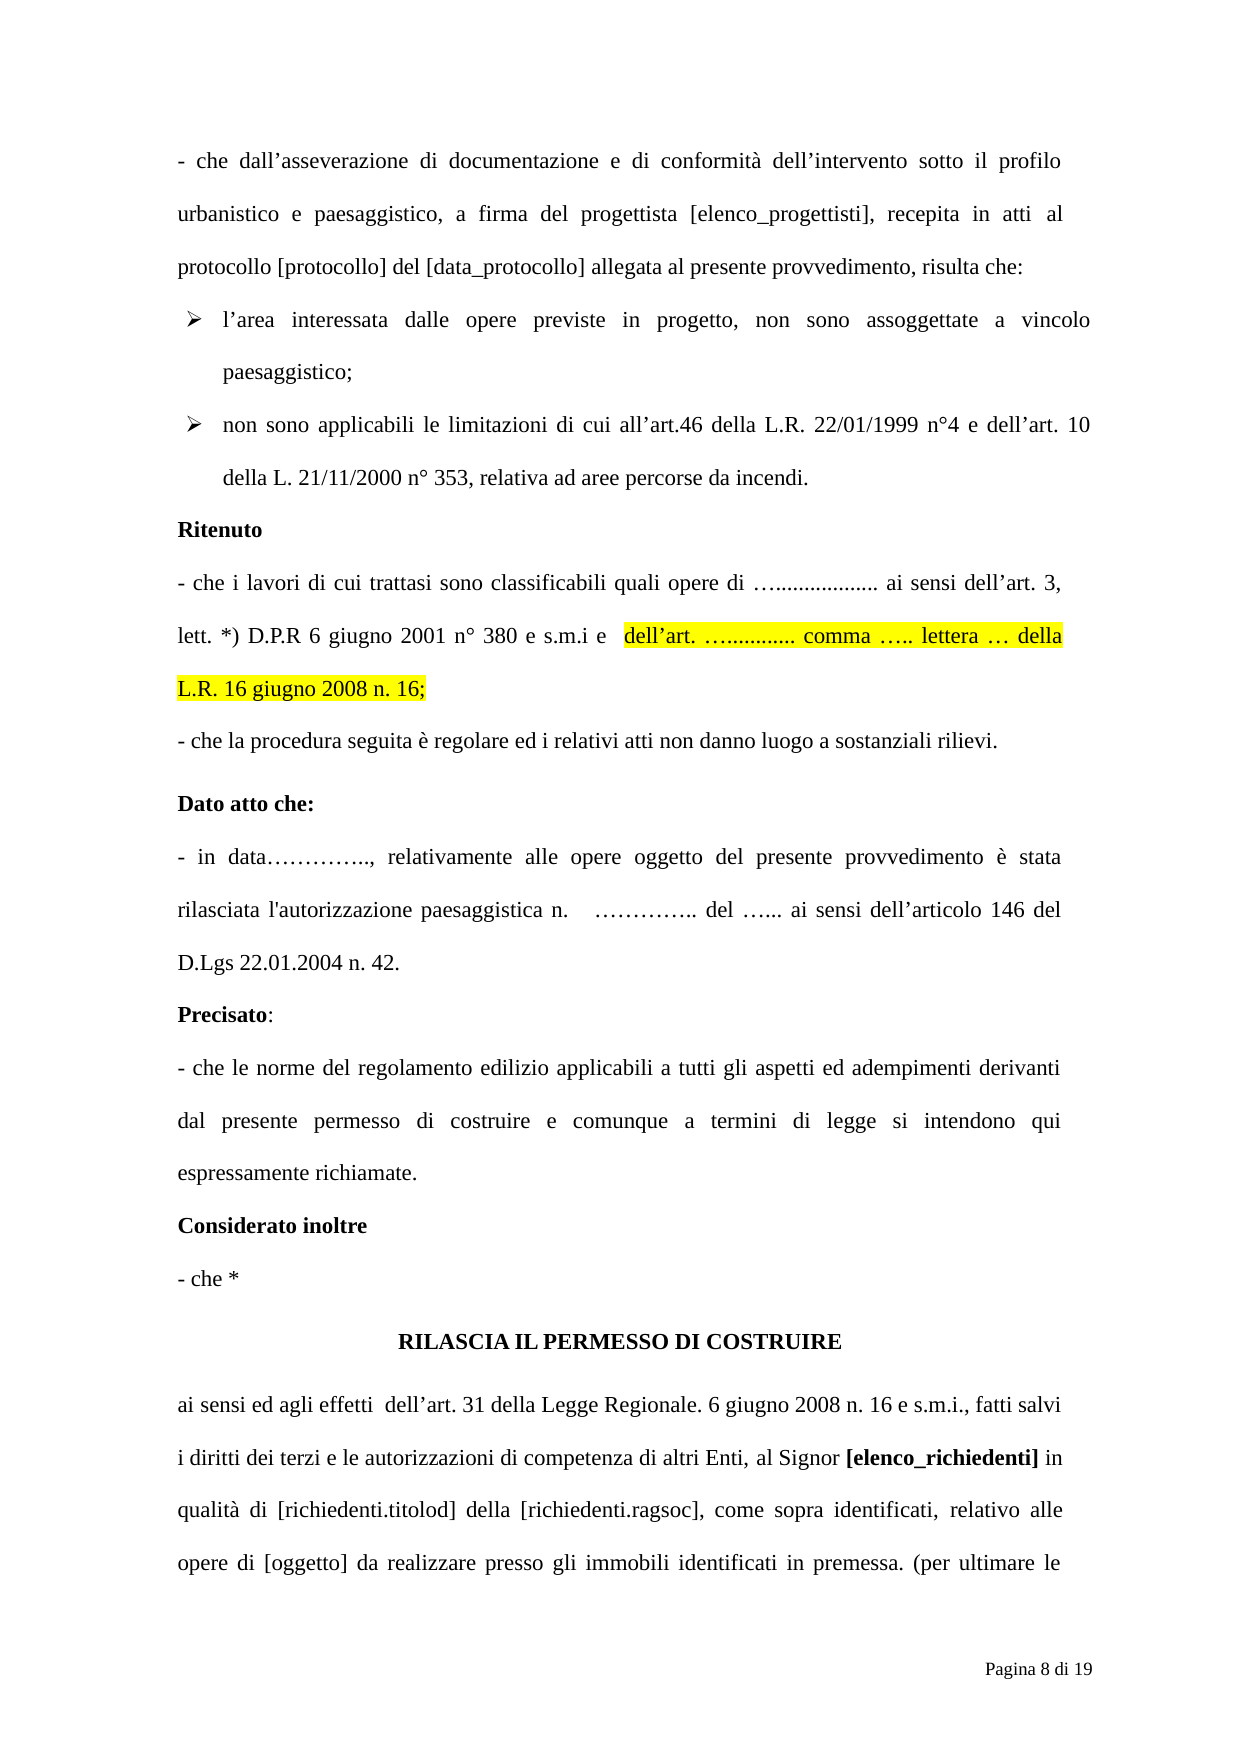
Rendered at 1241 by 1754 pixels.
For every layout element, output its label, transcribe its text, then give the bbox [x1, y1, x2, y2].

text - in data………….., relativamente alle opere oggetto del presente provvedimento è stata rilasciata l'autorizzazione paesaggistica n. ………….. del …... ai sensi dell’articolo 146 del D.Lgs 22.01.2004 n. 42. [177, 843, 1063, 975]
list l’area interessata dalle opere previste in progetto, non sono assoggettate a vincolo paesaggistico; [185, 306, 1092, 385]
text RILASCIA IL PERMESSO DI COSTRUIRE [177, 1328, 1063, 1354]
text - che la procedura seguita è regolare ed i relativi atti non danno luogo a sostanziali rilievi. [177, 727, 1063, 754]
text Dato atto che: [148, 791, 1063, 817]
text Precisato: [177, 1001, 1063, 1028]
text ai sensi ed agli effetti dell’art. 31 della Legge Regionale. 6 giugno 2008 n. 16 e s.m.i., fatti salvi i diritti dei terzi e le autorizzazioni di competenza di altri Enti, al Signor [elenco_richiedenti] in qualità di [richiedenti.titolod] della [richiedenti.ragsoc], come sopra identificati, relativo alle opere di [oggetto] da realizzare presso gli immobili identificati in premessa. (per ultimare le [177, 1391, 1063, 1576]
list non sono applicabili le limitazioni di cui all’art.46 della L.R. 22/01/1999 n°4 e dell’art. 10 della L. 21/11/2000 n° 353, relativa ad aree percorse da incendi. [185, 411, 1092, 490]
text Ritenuto [177, 517, 1063, 543]
text - che le norme del regolamento edilizio applicabili a tutti gli aspetti ed adempimenti derivanti dal presente permesso di costruire e comunque a termini di legge si intendono qui espressamente richiamate. [177, 1054, 1063, 1186]
text - che i lavori di cui trattasi sono classificabili quali opere di ….................. ai sensi dell’art. 3, lett. *) D.P.R 6 giugno 2001 n° 380 e s.m.i e dell’art. …............ comma ….. lettera … della L.R. 16 giugno 2008 n. 16; [177, 569, 1063, 701]
text - che * [177, 1265, 1063, 1291]
text Considerato inoltre [177, 1212, 1063, 1238]
text - che dall’asseverazione di documentazione e di conformità dell’intervento sotto il profilo urbanistico e paesaggistico, a firma del progettista [elenco_progettisti], recepita in atti al protocollo [protocollo] del [data_protocollo] allegata al presente provvedimento, risulta che: [177, 148, 1063, 279]
